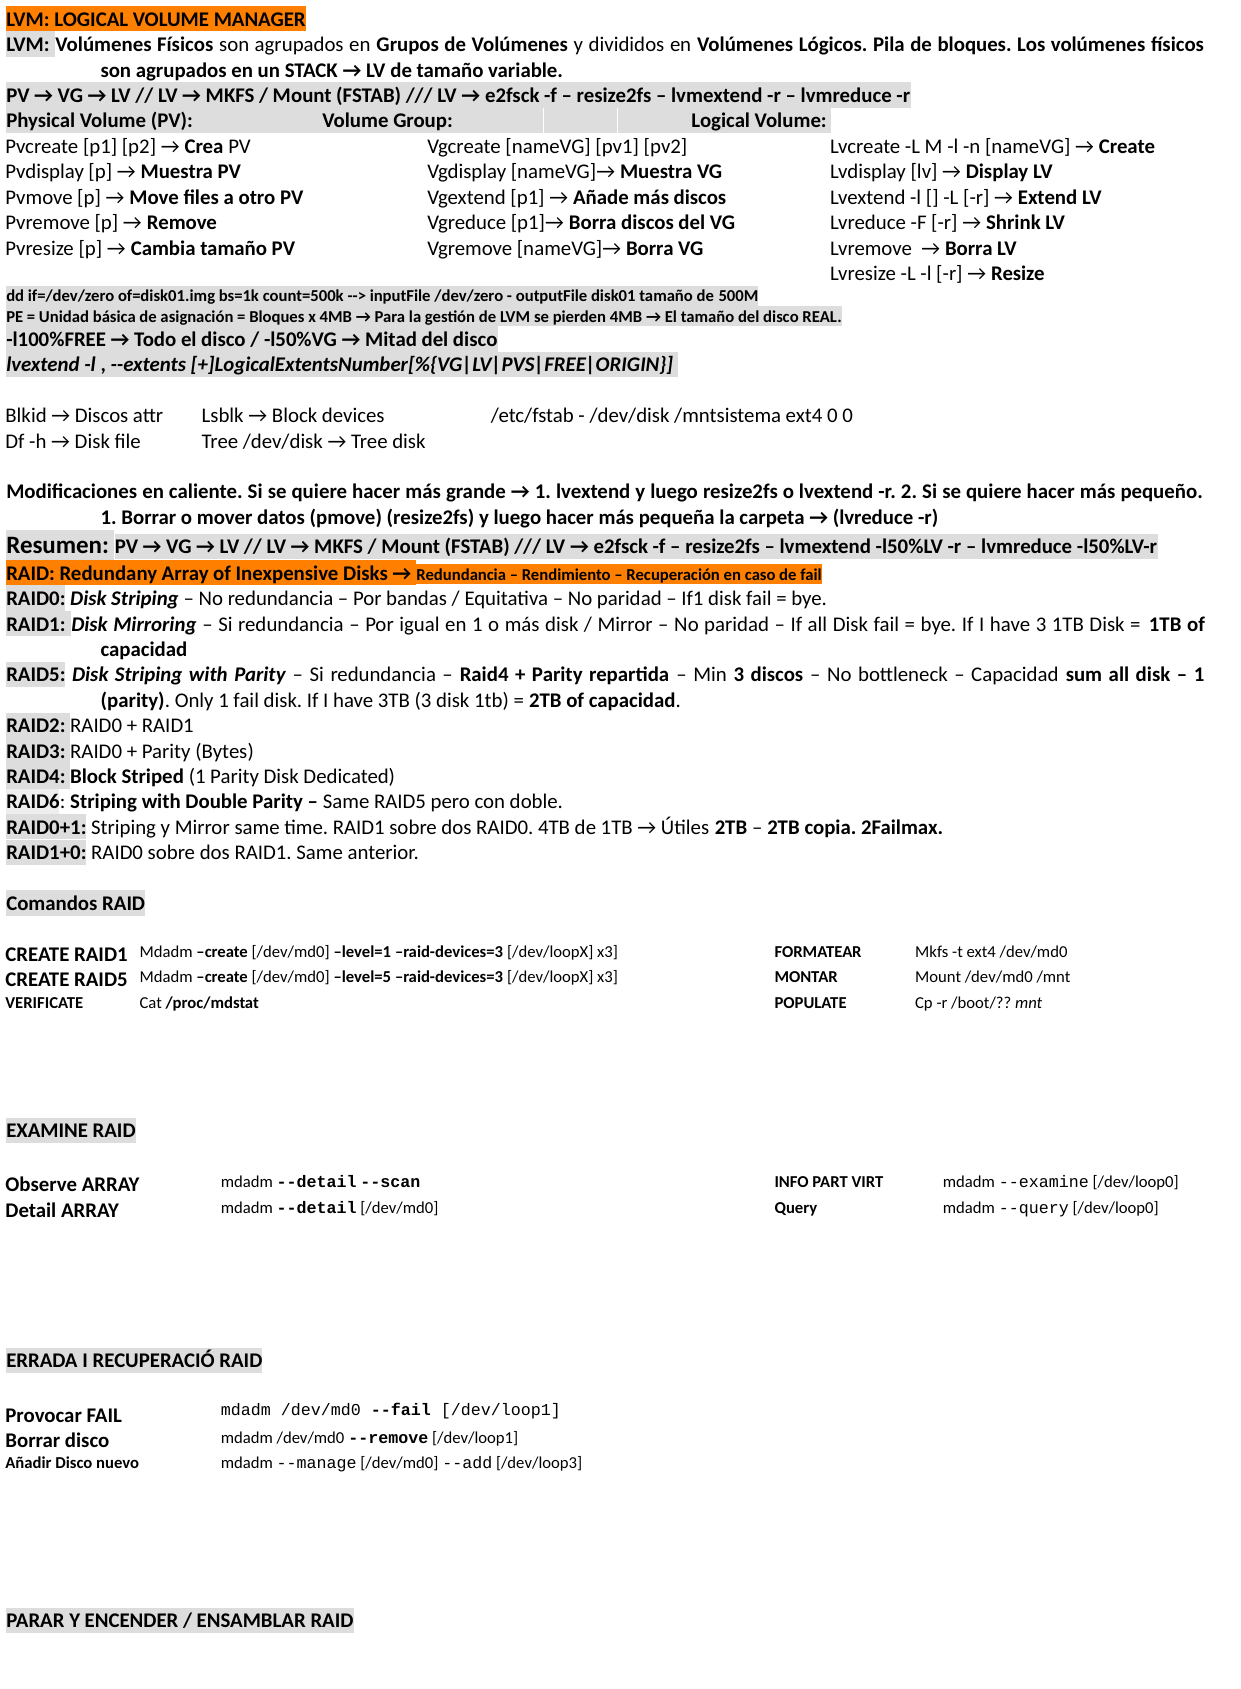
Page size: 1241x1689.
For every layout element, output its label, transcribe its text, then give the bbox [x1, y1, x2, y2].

table_header [774, 1402, 943, 1427]
table_cell Df -h → Disk file [5, 428, 201, 453]
table_cell [774, 1453, 943, 1474]
table_header Observe ARRAY [5, 1172, 221, 1197]
table_cell Lvreduce -F [-r] → Shrink LV [830, 209, 1240, 235]
table_header Pvcreate [p1] [p2] → Crea PV [5, 133, 427, 158]
text ERRADA I RECUPERACIÓ RAID [6, 1348, 1205, 1373]
table_cell [221, 1223, 774, 1243]
table_header INFO PART VIRT [774, 1172, 943, 1197]
text PE = Unidad básica de asignación = Bloques x 4MB → Para la gestión de LVM se pierden 4MB → El tamaño del disco REAL. [6, 306, 1205, 326]
text Modificaciones en caliente. Si se quiere hacer más grande → 1. lvextend y luego resize2fs o lvextend -r. 2. Si se quiere hacer más pequeño. 1. Borrar o mover datos (pmove) (resize2fs) y luego hacer más pequeña la carpeta → (lvreduce -r) [6, 479, 1205, 529]
text RAID: Redundany Array of Inexpensive Disks → Redundancia – Rendimiento – Recuperación en caso de fail [6, 560, 1205, 585]
table_cell [943, 1427, 1240, 1453]
table_cell [774, 1038, 915, 1063]
table_cell Lvresize -L -l [-r] → Resize [830, 260, 1240, 286]
table_cell [943, 1525, 1240, 1550]
table_cell [139, 1013, 774, 1038]
table_cell Cp -r /boot/?? mnt [915, 992, 1240, 1012]
text LVM: LOGICAL VOLUME MANAGER [6, 6, 1205, 31]
text RAID1: Disk Mirroring – Si redundancia – Por igual en 1 o más disk / Mirror – No paridad – If all Disk fail = bye. If I have 3 1TB Disk = 1TB of capacidad [6, 611, 1205, 662]
table_header CREATE RAID1 [5, 941, 139, 967]
text RAID5: Disk Striping with Parity – Si redundancia – Raid4 + Parity repartida – Min 3 discos – No bottleneck – Capacidad sum all disk – 1 (parity). Only 1 fail disk. If I have 3TB (3 disk 1tb) = 2TB of capacidad. [6, 662, 1205, 712]
table_cell [774, 1427, 943, 1453]
table_header Vgcreate [nameVG] [pv1] [pv2] [427, 133, 830, 158]
table_cell [139, 1063, 774, 1089]
table_header Mdadm –create [/dev/md0] –level=1 –raid-devices=3 [/dev/loopX] x3] [139, 941, 774, 967]
table_cell POPULATE [774, 992, 915, 1012]
table_cell mdadm --manage [/dev/md0] --add [/dev/loop3] [221, 1453, 774, 1474]
table_cell Vgdisplay [nameVG]→ Muestra VG [427, 159, 830, 184]
table_cell CREATE RAID5 [5, 967, 139, 992]
table_cell Lvdisplay [lv] → Display LV [830, 159, 1240, 184]
table_cell mdadm /dev/md0 --remove [/dev/loop1] [221, 1427, 774, 1453]
table_cell [774, 1294, 943, 1319]
table_cell MONTAR [774, 967, 915, 992]
text lvextend -l , --extents [+]LogicalExtentsNumber[%{VG|LV|PVS|FREE|ORIGIN}] [6, 352, 1205, 377]
table_cell Lvremove → Borra LV [830, 235, 1240, 260]
text Physical Volume (PV): Volume Group: Logical Volume: [6, 108, 1205, 133]
table_cell [943, 1268, 1240, 1293]
table_cell [221, 1294, 774, 1319]
table_cell [139, 1038, 774, 1063]
table_cell [5, 1243, 221, 1268]
table_cell [5, 1063, 139, 1089]
table_cell [221, 1243, 774, 1268]
table_cell [774, 1499, 943, 1525]
table_cell [221, 1268, 774, 1293]
table_cell mdadm --query [/dev/loop0] [943, 1197, 1240, 1222]
table_cell [5, 1038, 139, 1063]
table_cell mdadm --detail [/dev/md0] [221, 1197, 774, 1222]
table_cell [943, 1499, 1240, 1525]
table_cell [943, 1243, 1240, 1268]
table_cell Vgextend [p1] → Añade más discos [427, 184, 830, 209]
table_cell [5, 260, 427, 286]
text RAID2: RAID0 + RAID1 [6, 712, 1205, 738]
table_header Provocar FAIL [5, 1402, 221, 1427]
table_cell [5, 1013, 139, 1038]
table_cell Pvresize [p] → Cambia tamaño PV [5, 235, 427, 260]
text Resumen: PV → VG → LV // LV → MKFS / Mount (FSTAB) /// LV → e2fsck -f – resize2fs – lvmextend -l50%LV -r – lvmreduce -l50%LV-r [6, 529, 1205, 560]
text PV → VG → LV // LV → MKFS / Mount (FSTAB) /// LV → e2fsck -f – resize2fs – lvmextend -r – lvmreduce -r [6, 82, 1205, 108]
table_cell Pvremove [p] → Remove [5, 209, 427, 235]
table_cell Pvdisplay [p] → Muestra PV [5, 159, 427, 184]
table_cell [5, 1268, 221, 1293]
table_cell [221, 1474, 774, 1499]
table_cell [943, 1294, 1240, 1319]
table_cell [221, 1499, 774, 1525]
table_cell [915, 1013, 1240, 1038]
text RAID0+1: Striping y Mirror same time. RAID1 sobre dos RAID0. 4TB de 1TB → Útiles 2TB – 2TB copia. 2Failmax. [6, 814, 1205, 839]
table_cell Tree /dev/disk → Tree disk [201, 428, 491, 453]
table_cell [427, 260, 830, 286]
table_cell [5, 1525, 221, 1550]
table_cell Lvextend -l [] -L [-r] → Extend LV [830, 184, 1240, 209]
table_cell [943, 1223, 1240, 1243]
text EXAMINE RAID [6, 1117, 1205, 1143]
table_header /etc/fstab - /dev/disk /mntsistema ext4 0 0 [491, 403, 865, 428]
text RAID0: Disk Striping – No redundancia – Por bandas / Equitativa – No paridad – If1 disk fail = bye. [6, 585, 1205, 611]
table_cell Pvmove [p] → Move files a otro PV [5, 184, 427, 209]
table_header Lvcreate -L M -l -n [nameVG] → Create [830, 133, 1240, 158]
text Comandos RAID [6, 890, 1205, 916]
table_header mdadm /dev/md0 --fail [/dev/loop1] [221, 1402, 774, 1427]
table_cell [865, 428, 1240, 453]
table_cell [774, 1474, 943, 1499]
table_header Lsblk → Block devices [201, 403, 491, 428]
table_cell [221, 1525, 774, 1550]
text RAID4: Block Striped (1 Parity Disk Dedicated) [6, 763, 1205, 789]
table_cell [943, 1474, 1240, 1499]
table_cell Detail ARRAY [5, 1197, 221, 1222]
table_cell [5, 1499, 221, 1525]
table_cell [943, 1453, 1240, 1474]
table_cell [491, 428, 865, 453]
table_cell Mount /dev/md0 /mnt [915, 967, 1240, 992]
table_cell [774, 1223, 943, 1243]
table_cell Vgreduce [p1]→ Borra discos del VG [427, 209, 830, 235]
table_cell VERIFICATE [5, 992, 139, 1012]
text LVM: Volúmenes Físicos son agrupados en Grupos de Volúmenes y divididos en Volúmenes Lógicos. Pila de bloques. Los volúmenes físicos son agrupados en un STACK → LV de tamaño variable. [6, 31, 1205, 82]
text RAID6: Striping with Double Parity – Same RAID5 pero con doble. [6, 789, 1205, 814]
table_cell [915, 1063, 1240, 1089]
text RAID1+0: RAID0 sobre dos RAID1. Same anterior. [6, 839, 1205, 865]
table_header FORMATEAR [774, 941, 915, 967]
table_cell Borrar disco [5, 1427, 221, 1453]
table_cell [5, 1294, 221, 1319]
table_cell [774, 1063, 915, 1089]
table_cell [774, 1268, 943, 1293]
table_cell [774, 1525, 943, 1550]
text dd if=/dev/zero of=disk01.img bs=1k count=500k --> inputFile /dev/zero - outputFile disk01 tamaño de 500M [6, 286, 1205, 306]
table_cell [774, 1243, 943, 1268]
table_cell Añadir Disco nuevo [5, 1453, 221, 1474]
table_header Blkid → Discos attr [5, 403, 201, 428]
table_cell [774, 1013, 915, 1038]
table_header [865, 403, 1240, 428]
table_cell Mdadm –create [/dev/md0] –level=5 –raid-devices=3 [/dev/loopX] x3] [139, 967, 774, 992]
table_header [943, 1402, 1240, 1427]
table_header mdadm --detail --scan [221, 1172, 774, 1197]
table_cell Query [774, 1197, 943, 1222]
table_header Mkfs -t ext4 /dev/md0 [915, 941, 1240, 967]
table_cell [5, 1474, 221, 1499]
text -l100%FREE → Todo el disco / -l50%VG → Mitad del disco [6, 326, 1205, 352]
table_cell [5, 1223, 221, 1243]
text PARAR Y ENCENDER / ENSAMBLAR RAID [6, 1608, 1205, 1633]
table_cell Cat /proc/mdstat [139, 992, 774, 1012]
table_cell [915, 1038, 1240, 1063]
text RAID3: RAID0 + Parity (Bytes) [6, 738, 1205, 763]
table_header mdadm --examine [/dev/loop0] [943, 1172, 1240, 1197]
table_cell Vgremove [nameVG]→ Borra VG [427, 235, 830, 260]
